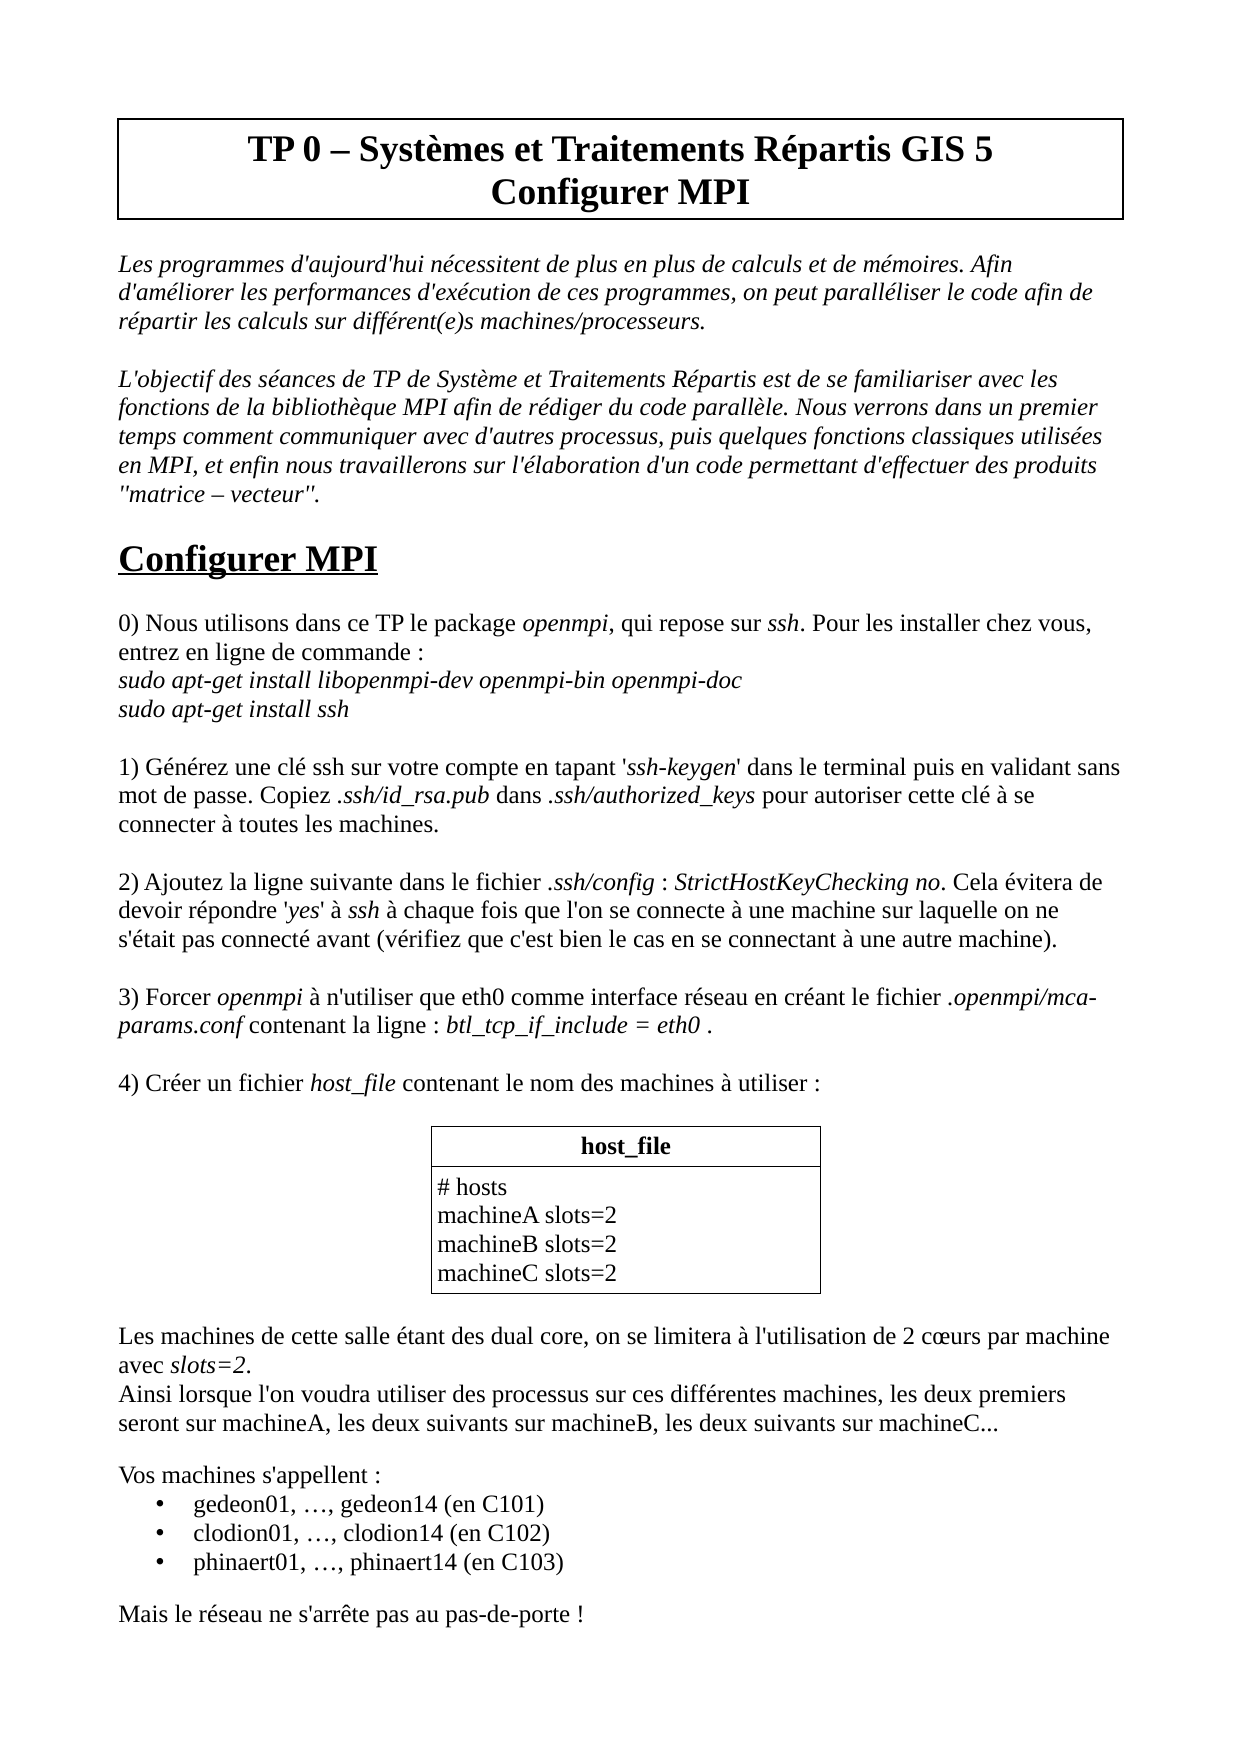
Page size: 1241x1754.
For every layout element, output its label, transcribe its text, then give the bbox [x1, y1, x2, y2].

list gedeon01, …, gedeon14 (en C101) [156, 1489, 1122, 1518]
text Ainsi lorsque l'on voudra utiliser des processus sur ces différentes machines, les deux premiers seront sur machineA, les deux suivants sur machineB, les deux suivants sur machineC... [118, 1379, 1122, 1436]
table_header host_file [432, 1127, 820, 1166]
text Vos machines s'appellent : [118, 1460, 1122, 1489]
text Les programmes d'aujourd'hui nécessitent de plus en plus de calculs et de mémoires. Afin d'améliorer les performances d'exécution de ces programmes, on peut paralléliser le code afin de répartir les calculs sur différent(e)s machines/processeurs. [118, 249, 1122, 335]
text 2) Ajoutez la ligne suivante dans le fichier .ssh/config : StrictHostKeyChecking no. Cela évitera de devoir répondre 'yes' à ssh à chaque fois que l'on se connecte à une machine sur laquelle on ne s'était pas connecté avant (vérifiez que c'est bien le cas en se connectant à une autre machine). [118, 867, 1122, 953]
list phinaert01, …, phinaert14 (en C103) [156, 1547, 1122, 1575]
text sudo apt-get install ssh [118, 694, 1122, 723]
text 1) Générez une clé ssh sur votre compte en tapant 'ssh-keygen' dans le terminal puis en validant sans mot de passe. Copiez .ssh/id_rsa.pub dans .ssh/authorized_keys pour autoriser cette clé à se connecter à toutes les machines. [118, 752, 1122, 838]
list clodion01, …, clodion14 (en C102) [156, 1518, 1122, 1547]
text Configurer MPI [118, 536, 1122, 579]
text 0) Nous utilisons dans ce TP le package openmpi, qui repose sur ssh. Pour les installer chez vous, entrez en ligne de commande : [118, 608, 1122, 666]
text L'objectif des séances de TP de Système et Traitements Répartis est de se familiariser avec les fonctions de la bibliothèque MPI afin de rédiger du code parallèle. Nous verrons dans un premier temps comment communiquer avec d'autres processus, puis quelques fonctions classiques utilisées en MPI, et enfin nous travaillerons sur l'élaboration d'un code permettant d'effectuer des produits ''matrice – vecteur''. [118, 364, 1122, 507]
text 3) Forcer openmpi à n'utiliser que eth0 comme interface réseau en créant le fichier .openmpi/mca-params.conf contenant la ligne : btl_tcp_if_include = eth0 . [118, 982, 1122, 1039]
text Les machines de cette salle étant des dual core, on se limitera à l'utilisation de 2 cœurs par machine avec slots=2. [118, 1321, 1122, 1379]
table_header TP 0 – Systèmes et Traitements Répartis GIS 5 Configurer MPI [119, 120, 1122, 218]
text Mais le réseau ne s'arrête pas au pas-de-porte ! [118, 1599, 1122, 1628]
table_cell # hosts machineA slots=2 machineB slots=2 machineC slots=2 [432, 1167, 820, 1292]
text 4) Créer un fichier host_file contenant le nom des machines à utiliser : [118, 1068, 1122, 1097]
text sudo apt-get install libopenmpi-dev openmpi-bin openmpi-doc [118, 666, 1122, 694]
